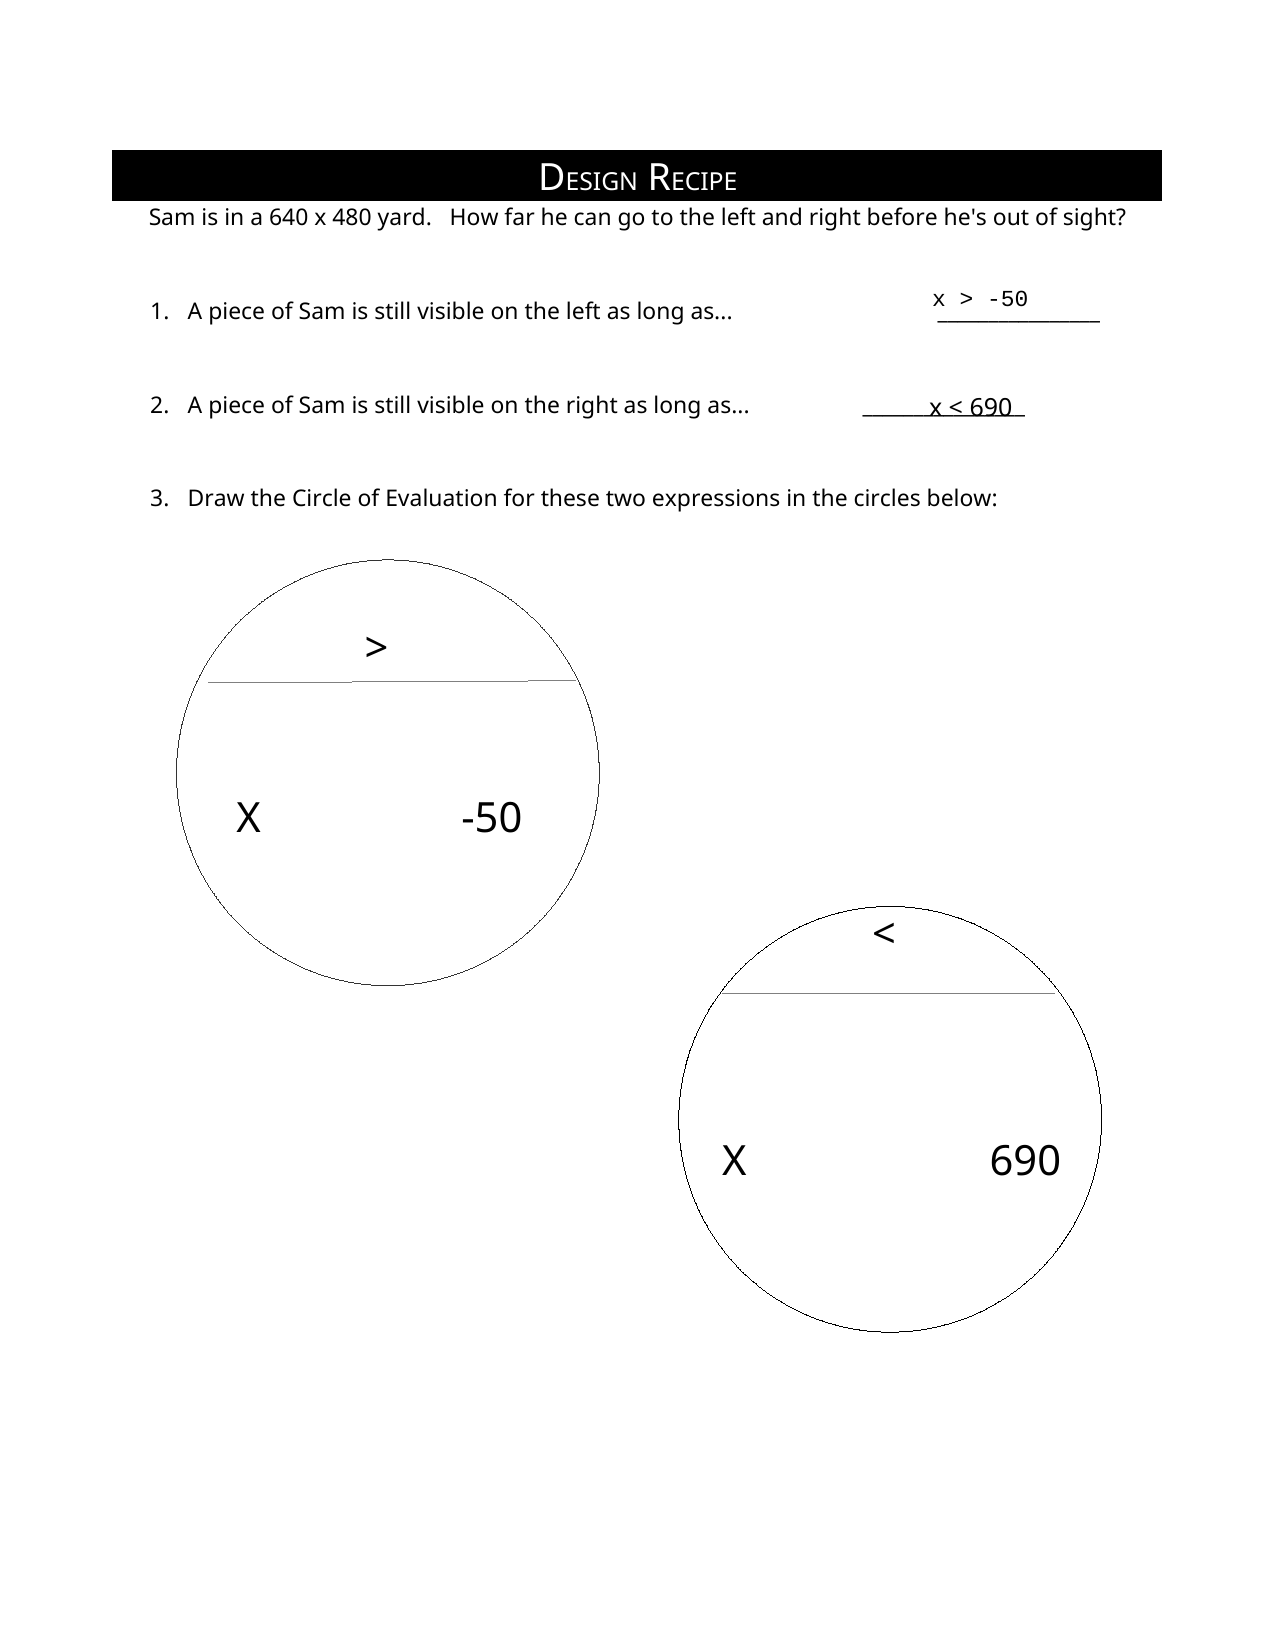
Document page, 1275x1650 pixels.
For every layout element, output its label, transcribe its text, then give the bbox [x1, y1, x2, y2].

list A piece of Sam is still visible on the right as long as... ________________ [150, 388, 1162, 420]
list A piece of Sam is still visible on the left as long as... ________________ [150, 295, 1162, 326]
list Draw the Circle of Evaluation for these two expressions in the circles below: [150, 482, 1162, 513]
subtitle Design Recipe [112, 150, 1162, 201]
text Sam is in a 640 x 480 yard. How far he can go to the left and right before he's out of sight? [148, 201, 1162, 232]
